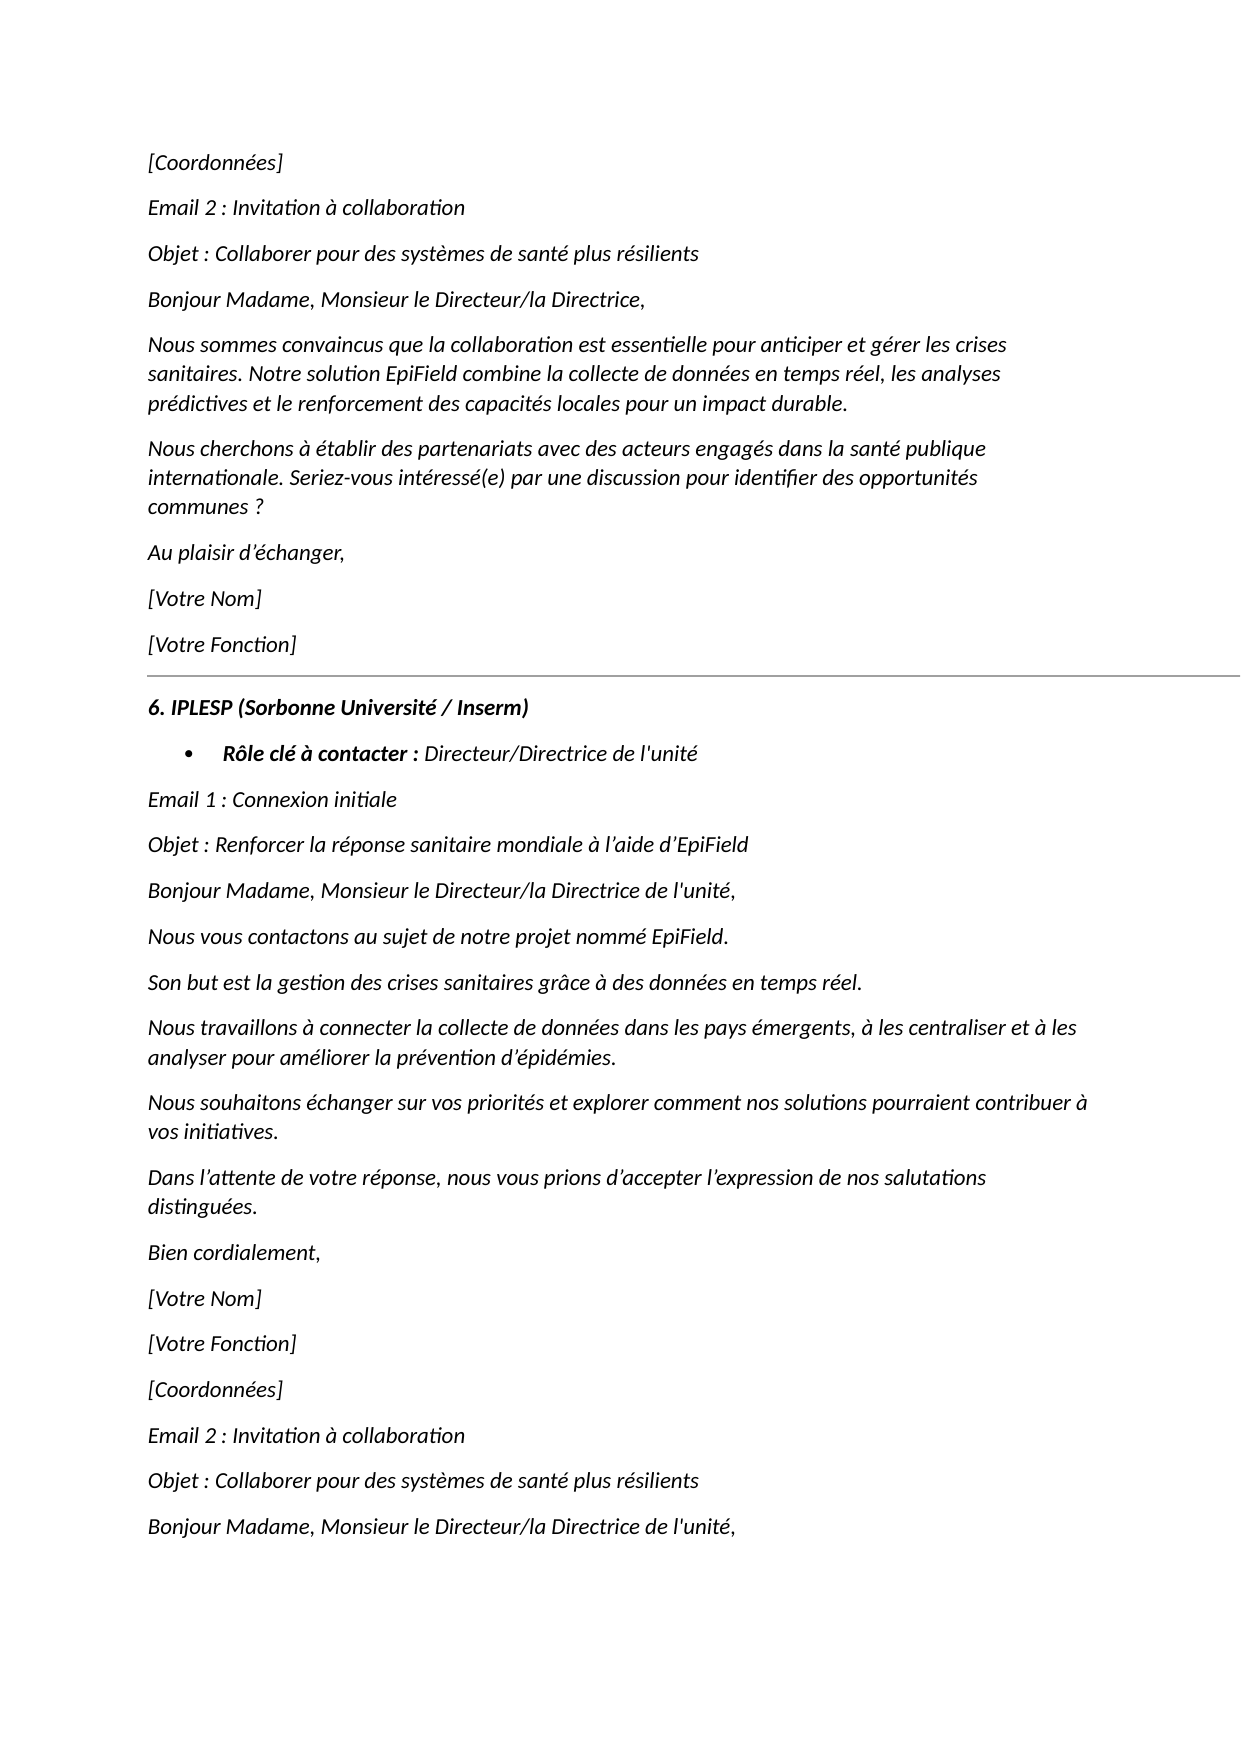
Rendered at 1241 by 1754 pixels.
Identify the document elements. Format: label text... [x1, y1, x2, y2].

text Au plaisir d’échanger, [148, 538, 1093, 566]
text Objet : Collaborer pour des systèmes de santé plus résilients [148, 239, 1093, 267]
text Objet : Collaborer pour des systèmes de santé plus résilients [148, 1467, 1093, 1494]
text [Votre Fonction] [148, 630, 1093, 658]
text Email 2 : Invitation à collaboration [148, 193, 1093, 221]
text Objet : Renforcer la réponse sanitaire mondiale à l’aide d’EpiField [148, 831, 1093, 859]
text Nous cherchons à établir des partenariats avec des acteurs engagés dans la santé publique internationale. Seriez-vous intéressé(e) par une discussion pour identifier des opportunités communes ? [148, 434, 1093, 521]
text Bonjour Madame, Monsieur le Directeur/la Directrice de l'unité, [148, 876, 1093, 904]
text Email 1 : Connexion initiale [148, 785, 1093, 813]
text Son but est la gestion des crises sanitaires grâce à des données en temps réel. [148, 968, 1093, 996]
text Nous vous contactons au sujet de notre projet nommé EpiField. [148, 922, 1093, 950]
text [Votre Fonction] [148, 1329, 1093, 1357]
text Nous travaillons à connecter la collecte de données dans les pays émergents, à les centraliser et à les analyser pour améliorer la prévention d’épidémies. [148, 1013, 1093, 1071]
list Rôle clé à contacter : Directeur/Directrice de l'unité [185, 739, 1093, 767]
text 6. IPLESP (Sorbonne Université / Inserm) [148, 693, 1093, 721]
text Email 2 : Invitation à collaboration [148, 1421, 1093, 1449]
text [Votre Nom] [148, 584, 1093, 612]
text Bonjour Madame, Monsieur le Directeur/la Directrice de l'unité, [148, 1512, 1093, 1540]
text [Votre Nom] [148, 1284, 1093, 1312]
text [Coordonnées] [148, 1375, 1093, 1403]
text [Coordonnées] [148, 148, 1093, 176]
text Bonjour Madame, Monsieur le Directeur/la Directrice, [148, 285, 1093, 313]
text Nous sommes convaincus que la collaboration est essentielle pour anticiper et gérer les crises sanitaires. Notre solution EpiField combine la collecte de données en temps réel, les analyses prédictives et le renforcement des capacités locales pour un impact durable. [148, 331, 1093, 417]
text Nous souhaitons échanger sur vos priorités et explorer comment nos solutions pourraient contribuer à vos initiatives. [148, 1088, 1093, 1145]
text Bien cordialement, [148, 1238, 1093, 1266]
text Dans l’attente de votre réponse, nous vous prions d’accepter l’expression de nos salutations distinguées. [148, 1163, 1093, 1220]
